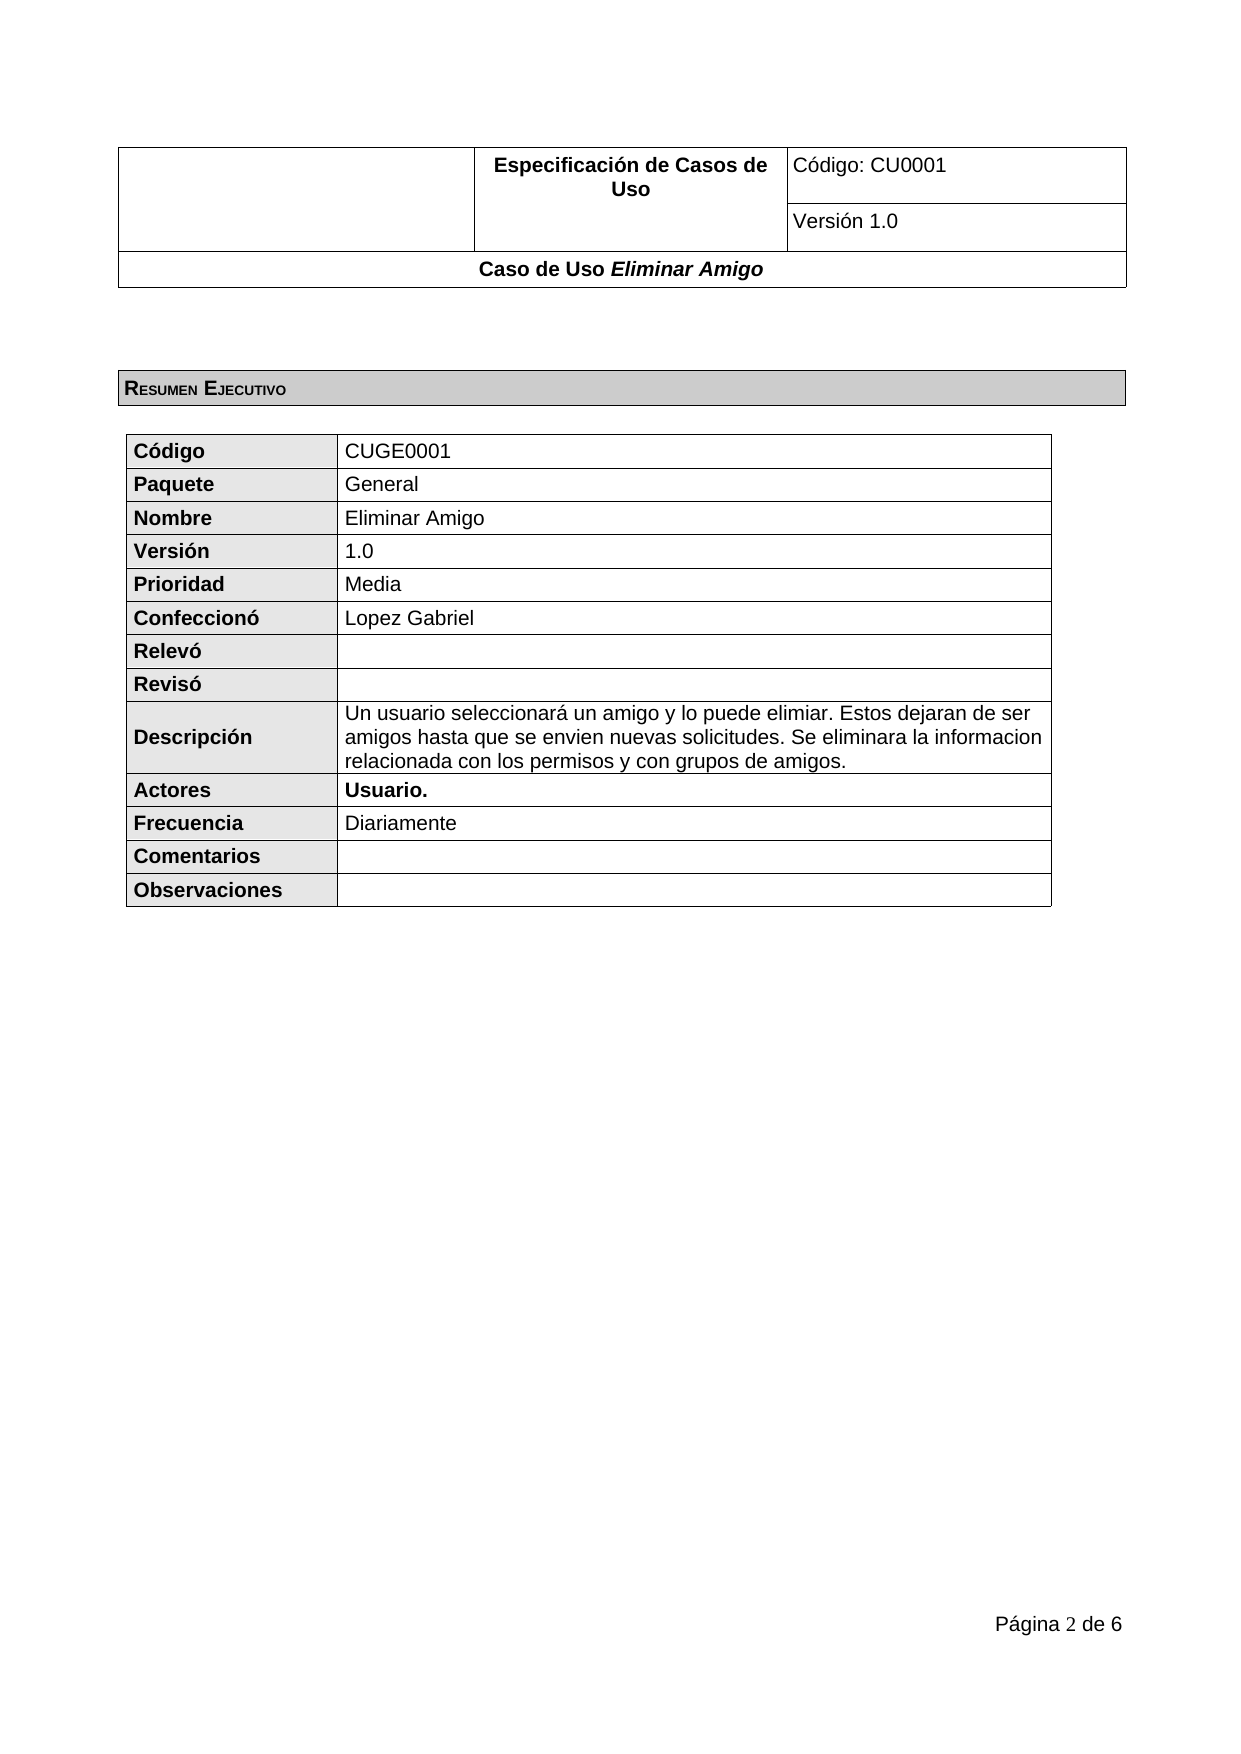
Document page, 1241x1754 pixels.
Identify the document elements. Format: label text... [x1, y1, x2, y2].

table_cell General [338, 469, 1051, 501]
table_cell Eliminar Amigo [338, 502, 1051, 534]
table_cell Descripción [127, 702, 337, 773]
table_cell Observaciones [127, 874, 337, 906]
table_cell [338, 841, 1051, 873]
table_cell Lopez Gabriel [338, 602, 1051, 634]
table_cell [338, 669, 1051, 701]
table_cell Usuario. [338, 774, 1051, 806]
table_cell [338, 635, 1051, 667]
table_cell Prioridad [127, 569, 337, 601]
table_cell 1.0 [338, 535, 1051, 567]
table_cell Versión [127, 535, 337, 567]
table_cell Nombre [127, 502, 337, 534]
table_cell Diariamente [338, 807, 1051, 839]
table_cell Un usuario seleccionará un amigo y lo puede elimiar. Estos dejaran de ser amigos hasta que se envien nuevas solicitudes. Se eliminara la informacion relacionada con los permisos y con grupos de amigos. [338, 702, 1051, 773]
table_header Resumen Ejecutivo [119, 371, 1125, 405]
table_header CUGE0001 [338, 435, 1051, 467]
table_cell Relevó [127, 635, 337, 667]
table_cell Comentarios [127, 841, 337, 873]
table_cell Media [338, 569, 1051, 601]
table_header Código [127, 435, 337, 467]
table_cell Actores [127, 774, 337, 806]
table_cell Revisó [127, 669, 337, 701]
table_cell Frecuencia [127, 807, 337, 839]
table_cell [338, 874, 1051, 906]
table_cell Paquete [127, 469, 337, 501]
table_cell Confeccionó [127, 602, 337, 634]
